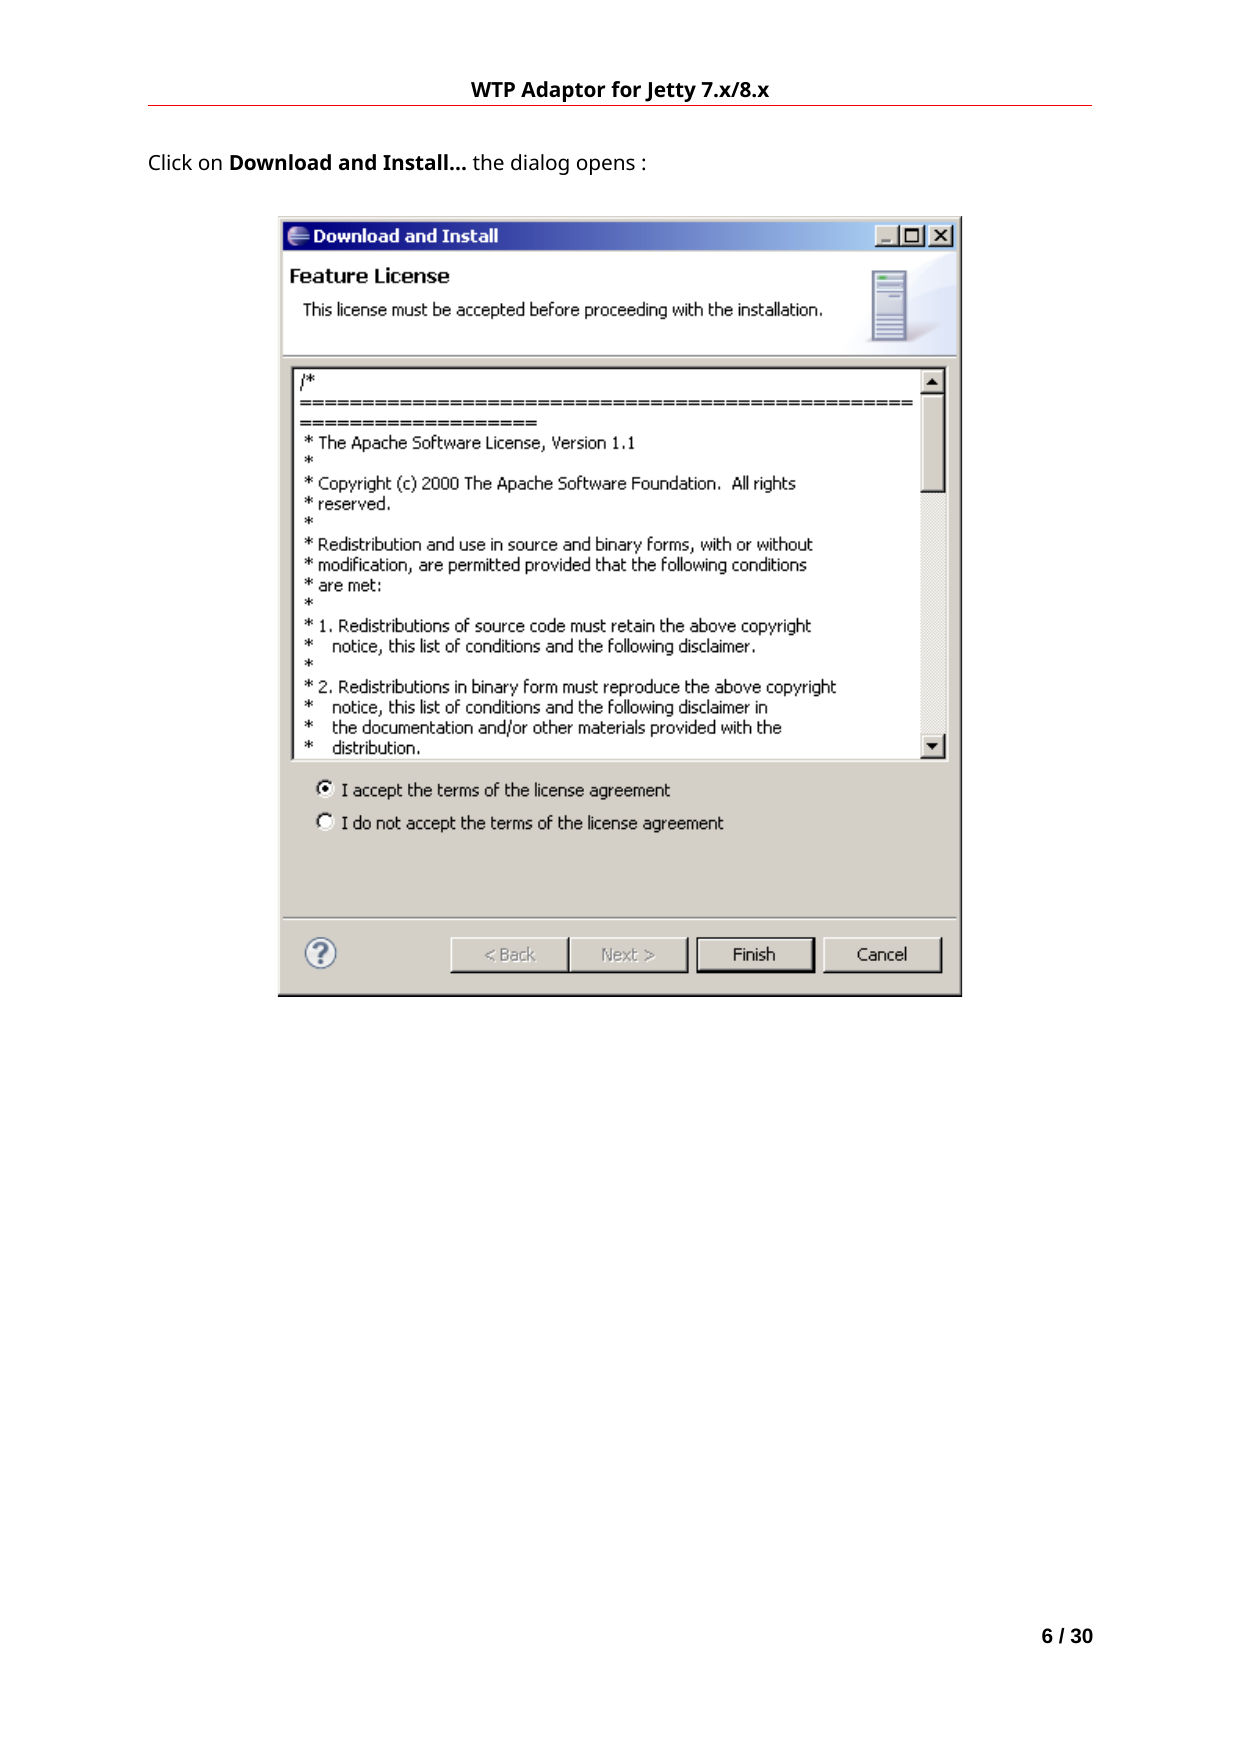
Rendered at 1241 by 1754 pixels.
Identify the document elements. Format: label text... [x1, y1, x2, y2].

picture [277, 216, 963, 997]
text Click on Download and Install... the dialog opens : [148, 148, 1092, 176]
